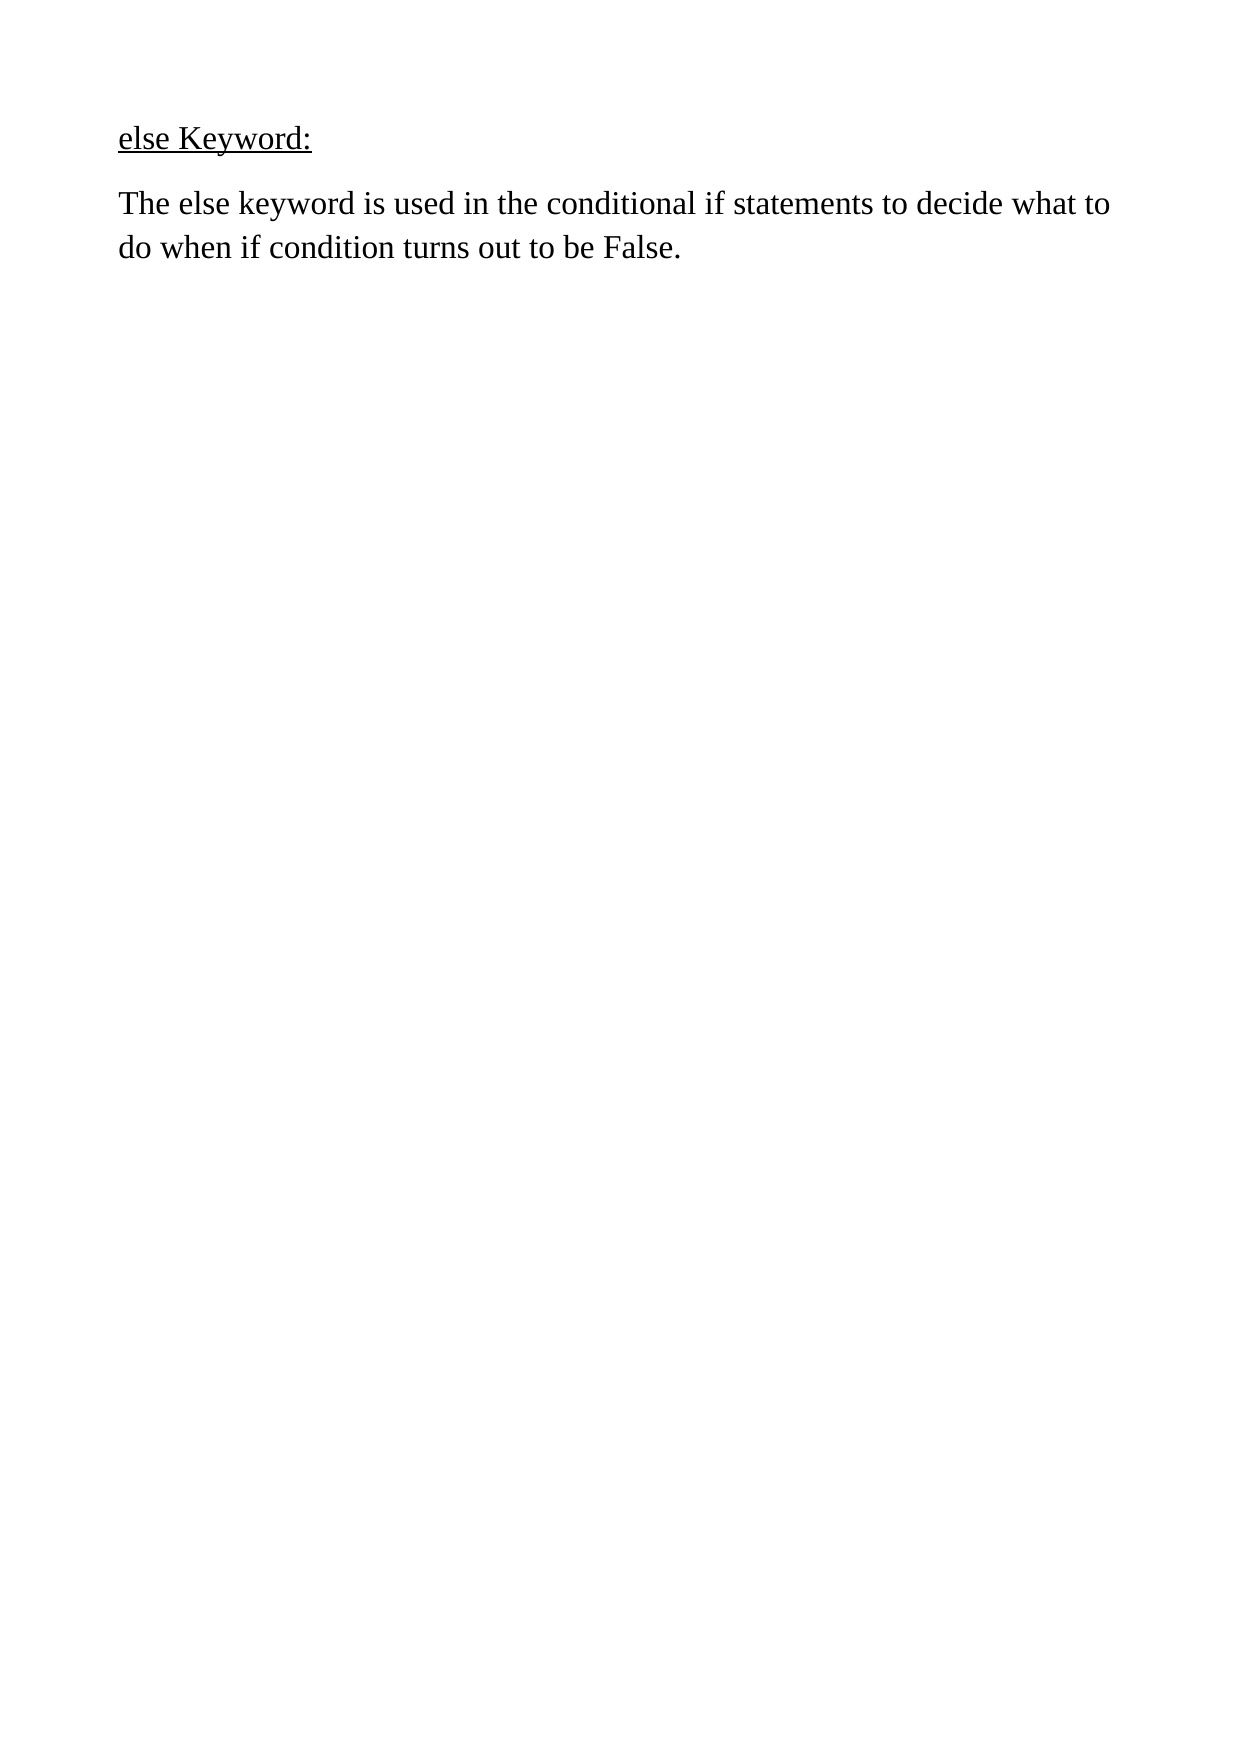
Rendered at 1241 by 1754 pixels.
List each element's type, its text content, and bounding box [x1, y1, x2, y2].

text else Keyword: [118, 118, 1122, 156]
text The else keyword is used in the conditional if statements to decide what to do when if condition turns out to be False. [118, 183, 1122, 265]
